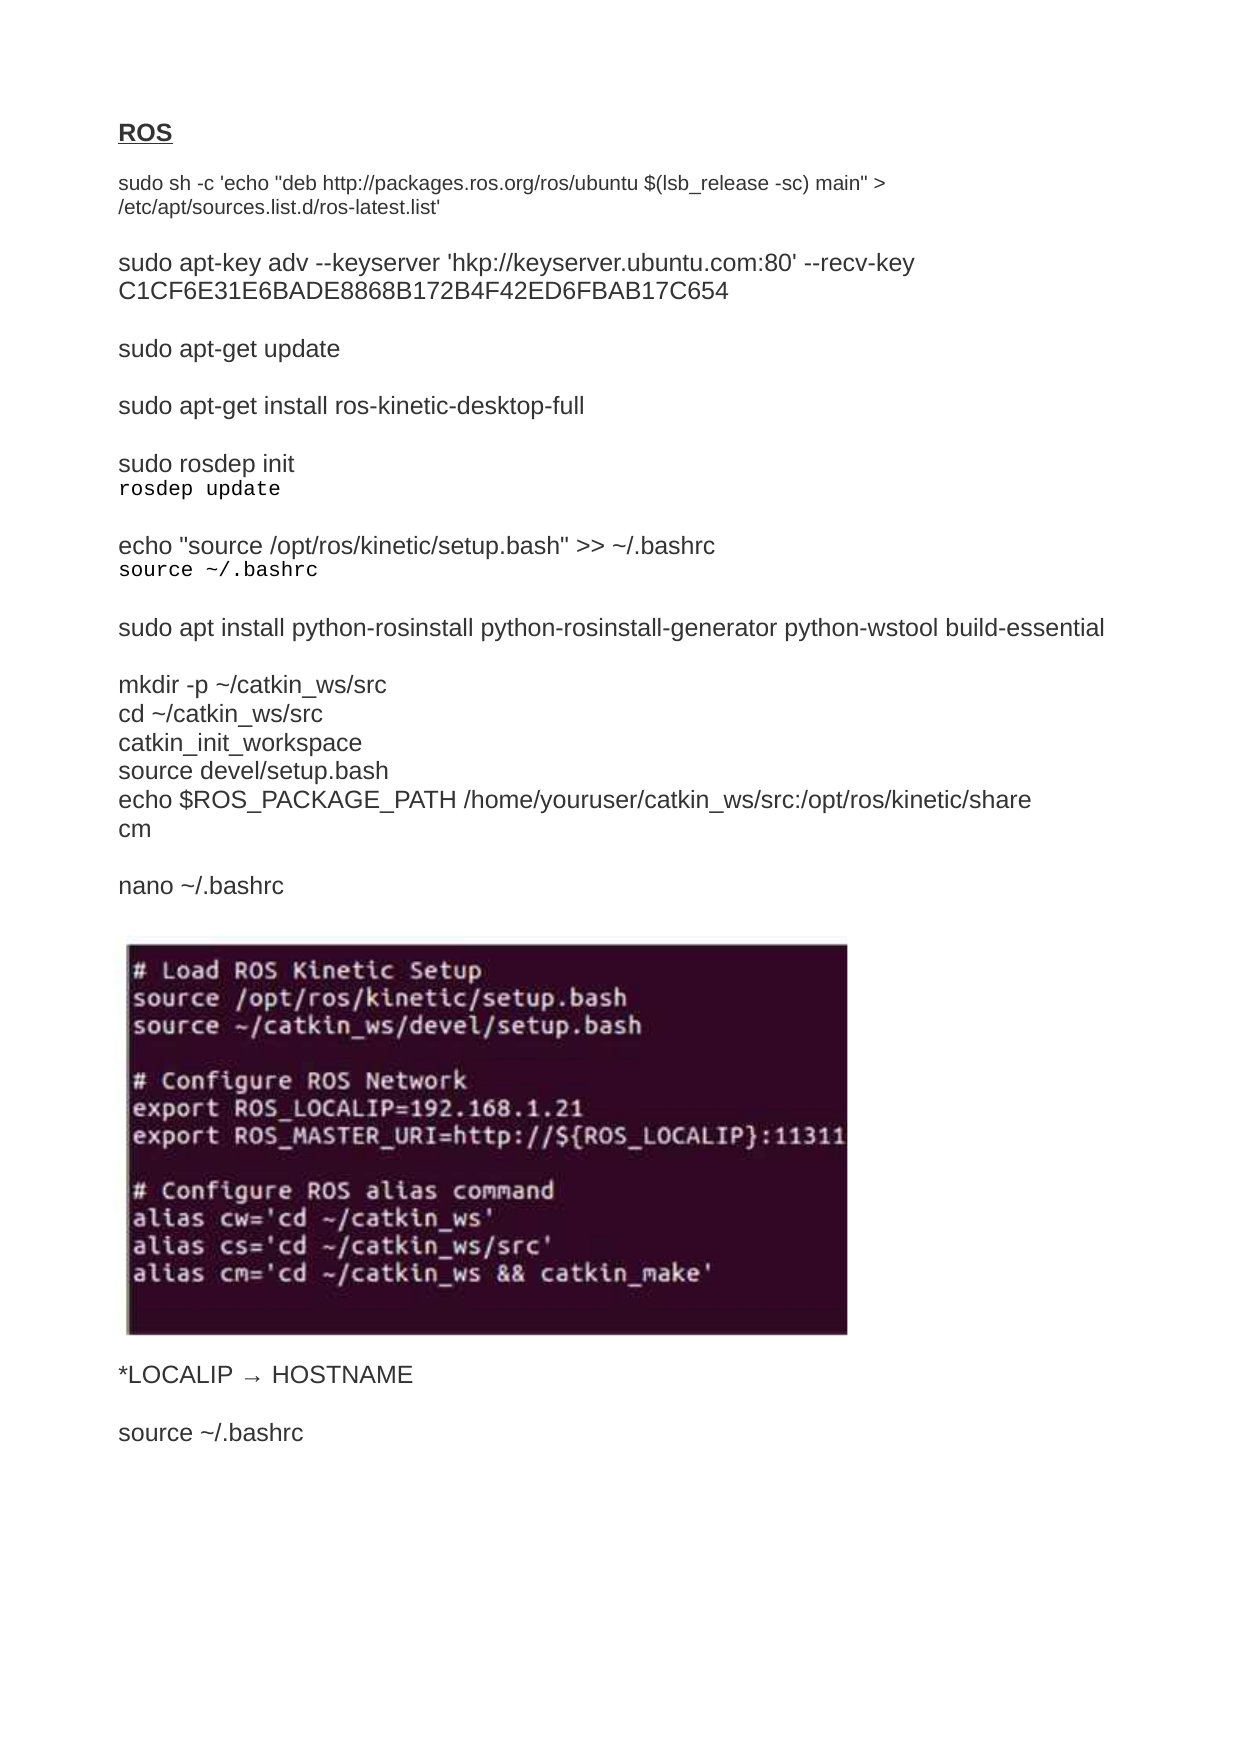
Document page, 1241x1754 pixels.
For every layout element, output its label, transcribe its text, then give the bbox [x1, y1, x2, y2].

text echo $ROS_PACKAGE_PATH /home/youruser/catkin_ws/src:/opt/ros/kinetic/share [118, 785, 1122, 814]
picture [114, 935, 848, 1354]
text ROS [118, 118, 1122, 147]
text *LOCALIP → HOSTNAME [118, 1360, 1122, 1389]
text source devel/setup.bash [118, 756, 1122, 785]
text source ~/.bashrc [118, 1417, 1122, 1446]
text source ~/.bashrc [118, 559, 1122, 583]
text echo "source /opt/ros/kinetic/setup.bash" >> ~/.bashrc [118, 531, 1122, 559]
text nano ~/.bashrc [118, 871, 1122, 900]
text sudo apt-key adv --keyserver 'hkp://keyserver.ubuntu.com:80' --recv-key C1CF6E31E6BADE8868B172B4F42ED6FBAB17C654 [118, 247, 1122, 305]
text mkdir -p ~/catkin_ws/src [118, 670, 1122, 699]
text sudo apt-get install ros-kinetic-desktop-full [118, 391, 1122, 420]
text sudo apt-get update [118, 334, 1122, 362]
text cm [118, 814, 1122, 842]
text catkin_init_workspace [118, 727, 1122, 756]
text sudo rosdep init [118, 449, 1122, 477]
text cd ~/catkin_ws/src [118, 699, 1122, 727]
text sudo apt install python-rosinstall python-rosinstall-generator python-wstool build-essential [118, 612, 1122, 641]
text sudo sh -c 'echo "deb http://packages.ros.org/ros/ubuntu $(lsb_release -sc) main" > /etc/apt/sources.list.d/ros-latest.list' [118, 171, 1122, 219]
text rosdep update [118, 477, 1122, 501]
